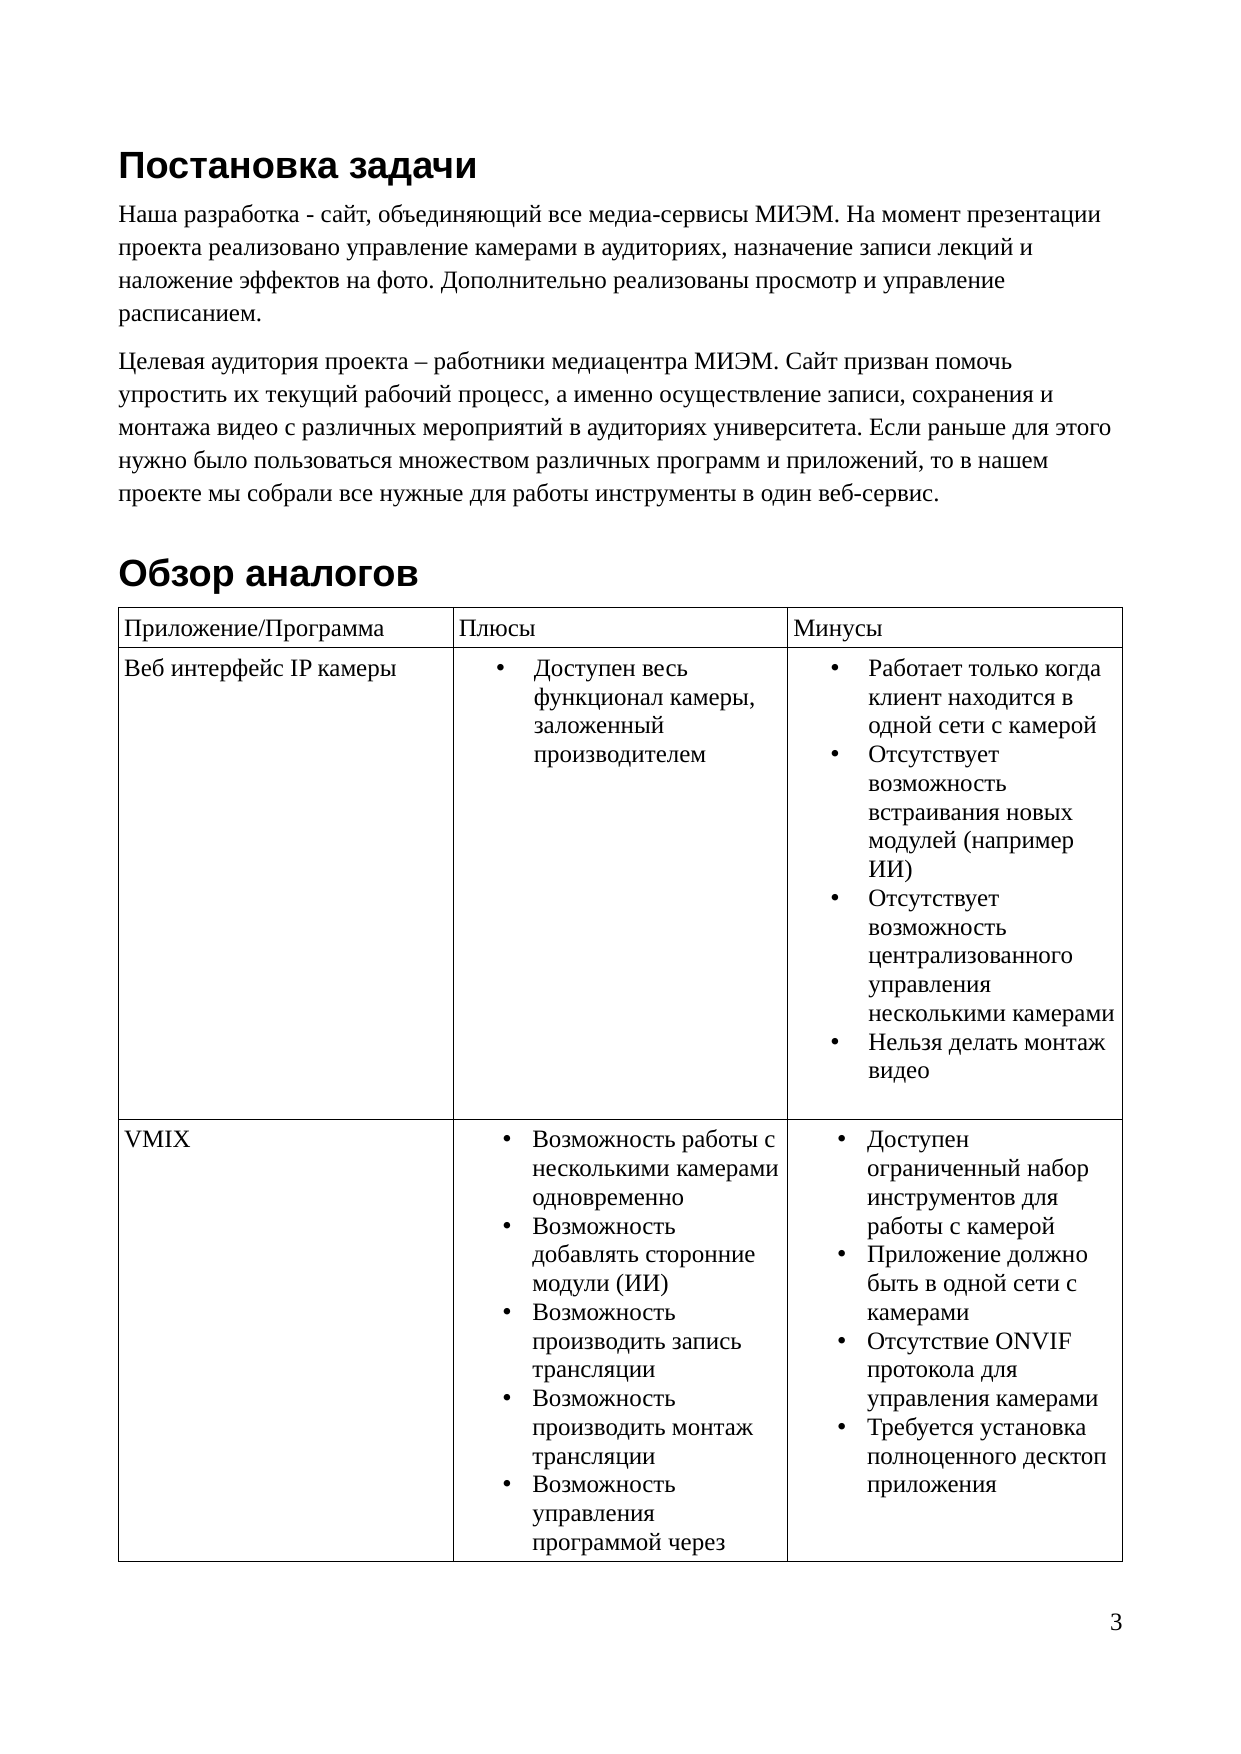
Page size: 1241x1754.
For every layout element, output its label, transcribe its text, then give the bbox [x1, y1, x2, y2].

table_cell Доступен весь функционал камеры, заложенный производителем [454, 648, 787, 1119]
table_cell VMIX [119, 1120, 453, 1561]
table_cell Возможность работы с несколькими камерами одновременно Возможность добавлять сторонние модули (ИИ) Возможность производить запись трансляции Возможность производить монтаж трансляции Возможность управления программой через [454, 1120, 787, 1561]
table_cell Работает только когда клиент находится в одной сети с камерой Отсутствует возможность встраивания новых модулей (например ИИ) Отсутствует возможность централизованного управления несколькими камерами Нельзя делать монтаж видео [788, 648, 1122, 1119]
subtitle Обзор аналогов [118, 551, 1122, 594]
text Наша разработка - сайт, объединяющий все медиа-сервисы МИЭМ. На момент презентации проекта реализовано управление камерами в аудиториях, назначение записи лекций и наложение эффектов на фото. Дополнительно реализованы просмотр и управление расписанием. [118, 199, 1122, 327]
table_header Плюсы [454, 608, 787, 647]
table_header Минусы [788, 608, 1122, 647]
subtitle Постановка задачи [118, 143, 1122, 187]
table_cell Доступен ограниченный набор инструментов для работы с камерой Приложение должно быть в одной сети с камерами Отсутствие ONVIF протокола для управления камерами Требуется установка полноценного десктоп приложения [788, 1120, 1122, 1561]
table_header Приложение/Программа [119, 608, 453, 647]
text Целевая аудитория проекта – работники медиацентра МИЭМ. Сайт призван помочь упростить их текущий рабочий процесс, а именно осуществление записи, сохранения и монтажа видео с различных мероприятий в аудиториях университета. Если раньше для этого нужно было пользоваться множеством различных программ и приложений, то в нашем проекте мы собрали все нужные для работы инструменты в один веб-сервис. [118, 346, 1122, 507]
table_cell Веб интерфейс IP камеры [119, 648, 453, 1119]
